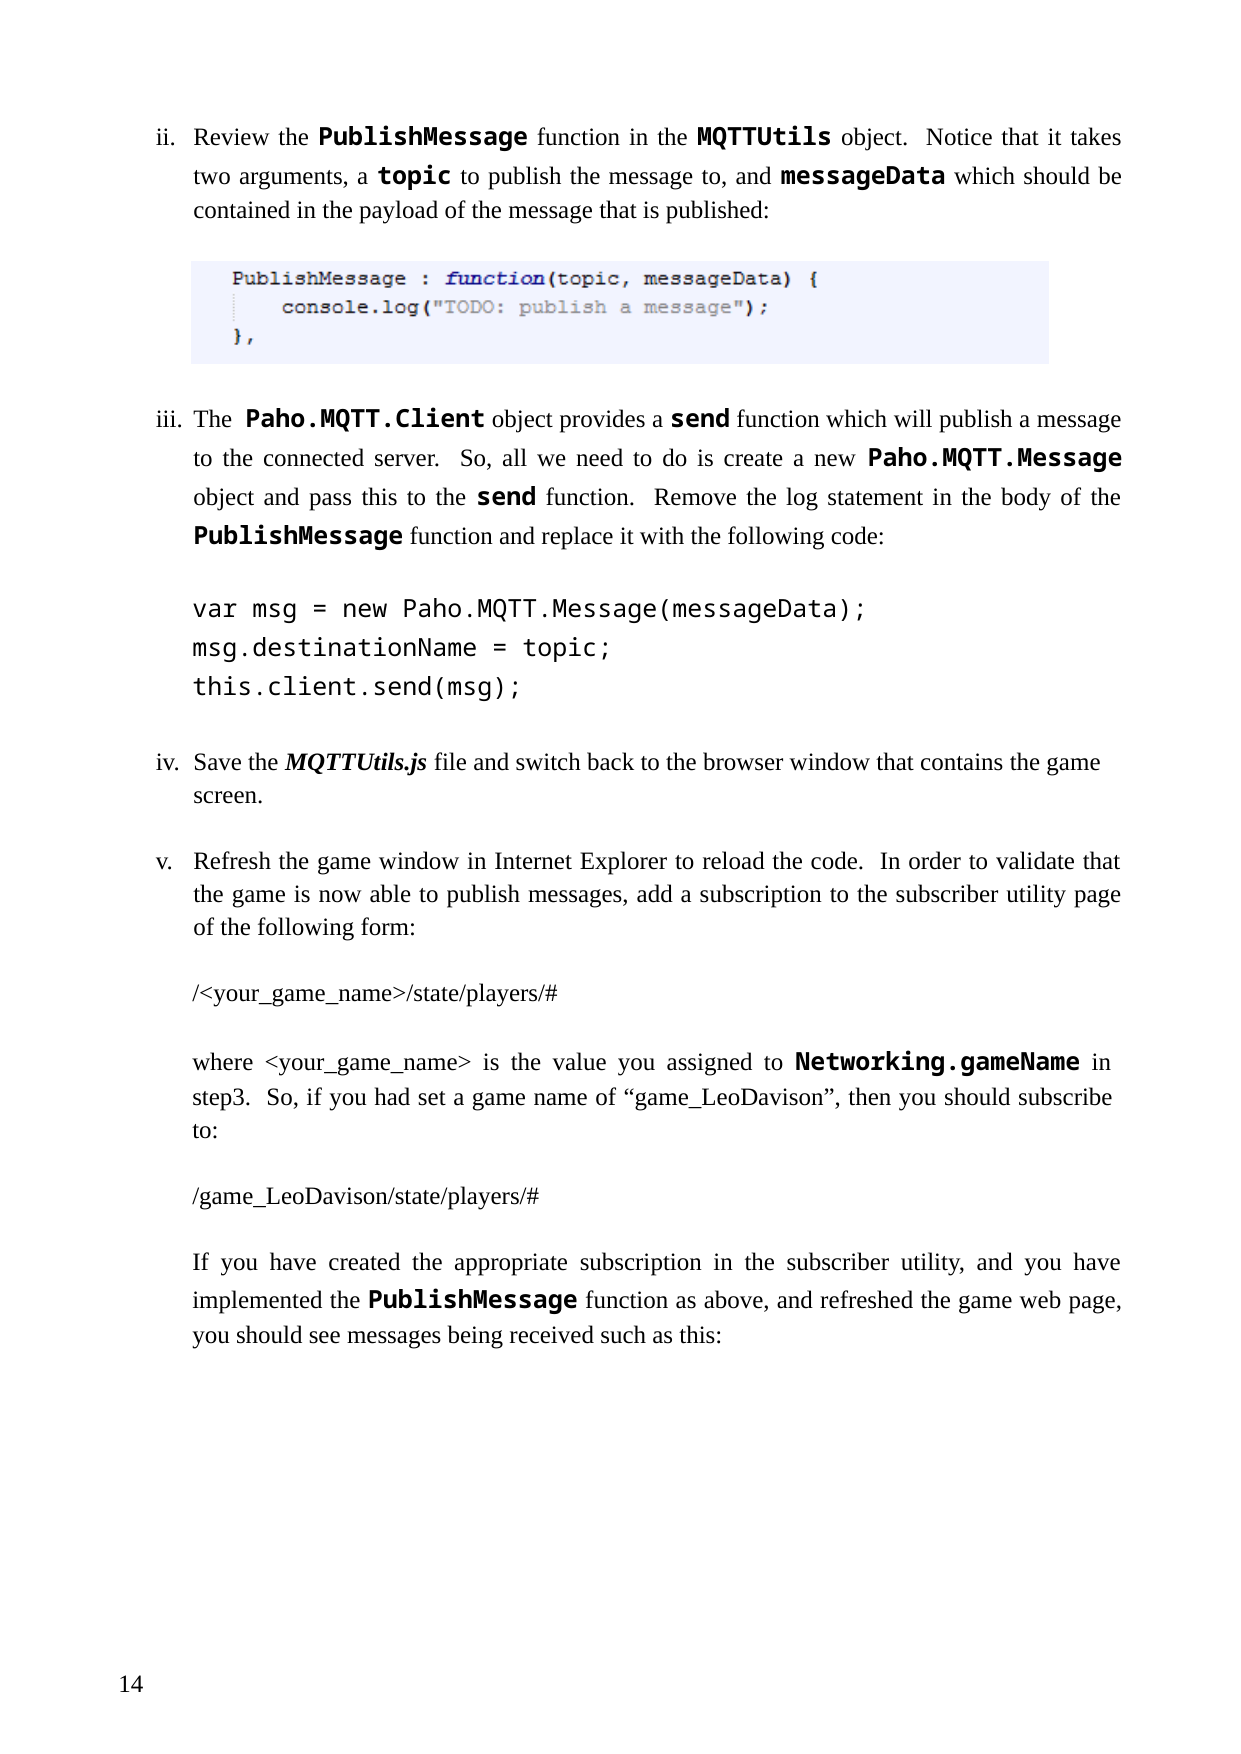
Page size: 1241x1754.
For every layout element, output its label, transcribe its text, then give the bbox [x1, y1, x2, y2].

picture [191, 261, 1049, 364]
text If you have created the appropriate subscription in the subscriber utility, and you have implemented the PublishMessage function as above, and refreshed the game web page, you should see messages being received such as this: [192, 1247, 1122, 1348]
text this.client.send(msg); [118, 668, 1122, 703]
list The Paho.MQTT.Client object provides a send function which will publish a message to the connected server. So, all we need to do is create a new Paho.MQTT.Message object and pass this to the send function. Remove the log statement in the body of the PublishMessage function and replace it with the following code: [156, 401, 1122, 552]
text msg.destinationName = topic; [118, 629, 1122, 663]
text var msg = new Paho.MQTT.Message(messageData); [118, 590, 1122, 624]
text /<your_game_name>/state/players/# [118, 978, 1122, 1007]
text where <your_game_name> is the value you assigned to Networking.gameName in step3. So, if you had set a game name of “game_LeoDavison”, then you should subscribe to: [118, 1044, 1122, 1144]
text /game_LeoDavison/state/players/# [118, 1181, 1122, 1210]
list Save the MQTTUtils.js file and switch back to the browser window that contains the game screen. [156, 747, 1122, 809]
list Review the PublishMessage function in the MQTTUtils object. Notice that it takes two arguments, a topic to publish the message to, and messageData which should be contained in the payload of the message that is published: [156, 118, 1122, 224]
list Refresh the game window in Internet Explorer to reload the code. In order to validate that the game is now able to publish messages, add a subscription to the subscriber utility page of the following form: [156, 846, 1122, 941]
